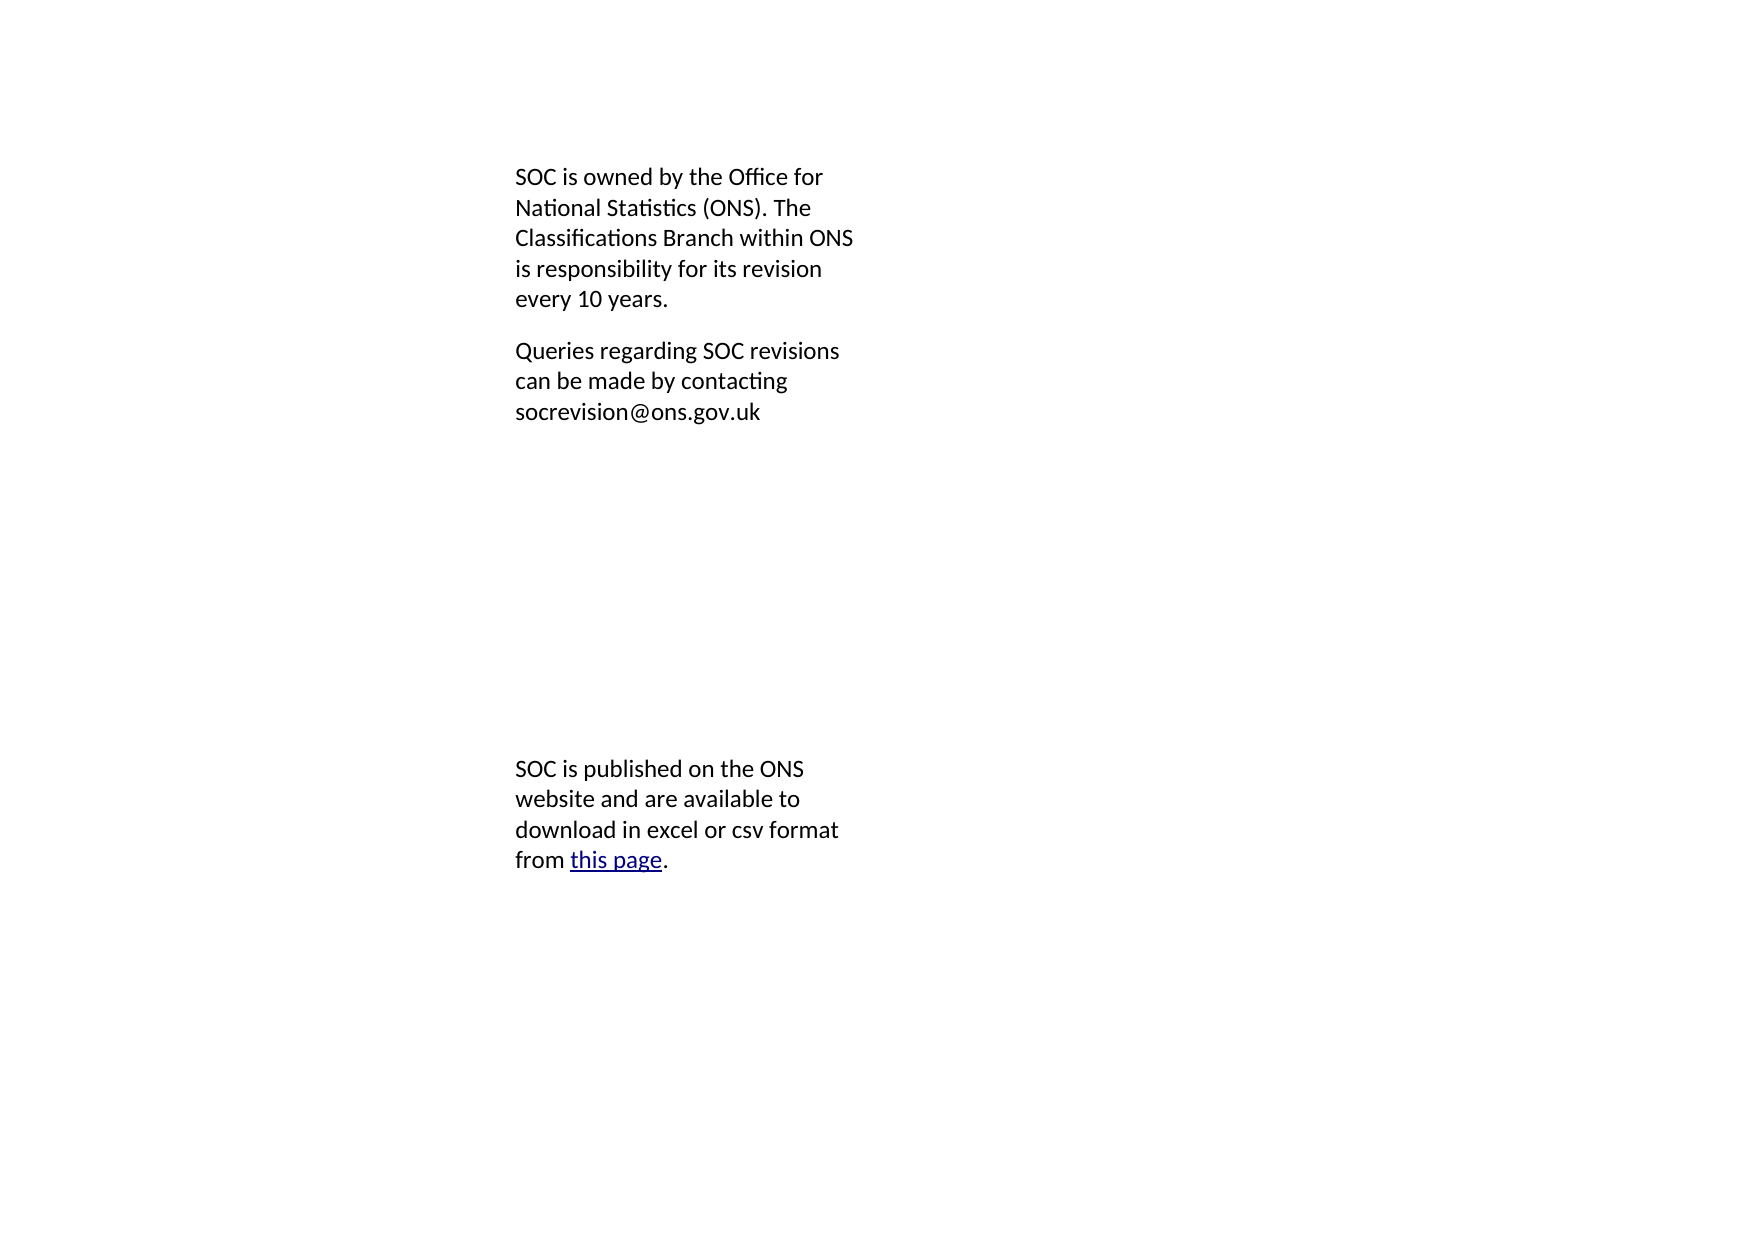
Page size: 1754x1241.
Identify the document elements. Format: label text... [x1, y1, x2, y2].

table_cell [874, 753, 1734, 1068]
table_cell 5. Ownership and Governance There must be a clear owner of the taxonomy and governance policies in place for maintaining and updating the structure. It is the responsibility of the owner or custodian to maintain the classification in line with any agreed national or international process for revision, update and amendment. This responsibility includes maintaining any supporting materials associated with the taxonomy. Governance policies should define who does which tasks, procedures for performing tasks, and feedback mechanisms for suggesting changes and improvements. [151, 151, 503, 752]
table_cell SOC is owned by the Office for National Statistics (ONS). The Classifications Branch within ONS is responsibility for its revision every 10 years. Queries regarding SOC revisions can be made by contacting socrevision@ons.gov.uk [504, 151, 873, 752]
table_cell [874, 151, 1734, 752]
table_cell SOC is published on the ONS website and are available to download in excel or csv format from this page. [504, 753, 873, 1068]
table_cell 6. Accessibility The taxonomy and supporting materials must be hosted in an appropriate location with clear sign posting to direct users to its location. It should be available in accessible downloadable formats that are suitable for user needs. Materials should be provided in plain English and [151, 753, 503, 1068]
